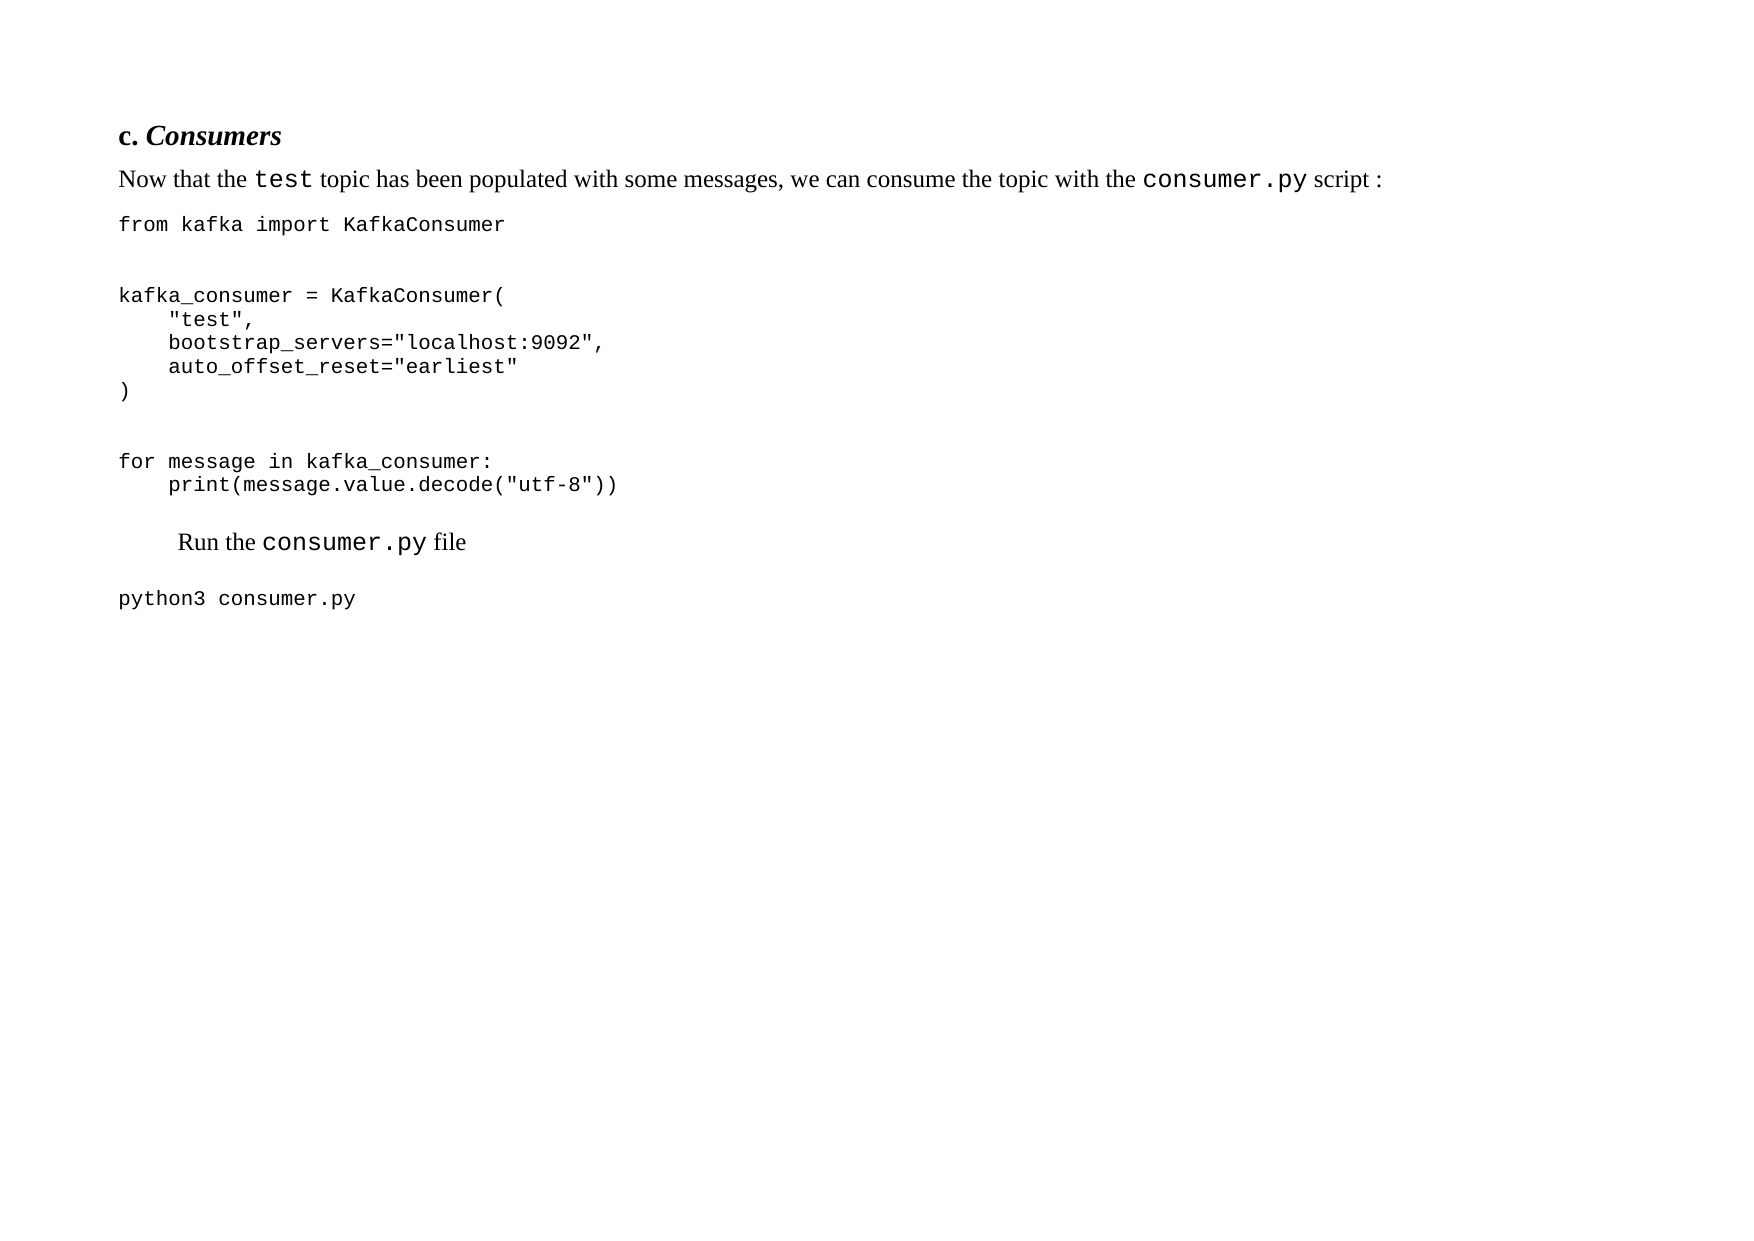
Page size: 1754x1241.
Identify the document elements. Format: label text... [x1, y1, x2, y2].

text auto_offset_reset="earliest" [118, 356, 1636, 380]
text python3 consumer.py [118, 588, 1636, 611]
text kafka_consumer = KafkaConsumer( [118, 285, 1636, 309]
subtitle c. Consumers [118, 118, 1636, 152]
text bootstrap_servers="localhost:9092", [118, 332, 1636, 356]
text Now that the test topic has been populated with some messages, we can consume the topic with the consumer.py script : [118, 164, 1636, 195]
text ) [118, 380, 1636, 403]
text Run the consumer.py file [177, 527, 1577, 558]
text print(message.value.decode("utf-8")) [118, 474, 1636, 498]
text for message in kafka_consumer: [118, 451, 1636, 474]
text from kafka import KafkaConsumer [118, 214, 1636, 238]
text "test", [118, 309, 1636, 332]
